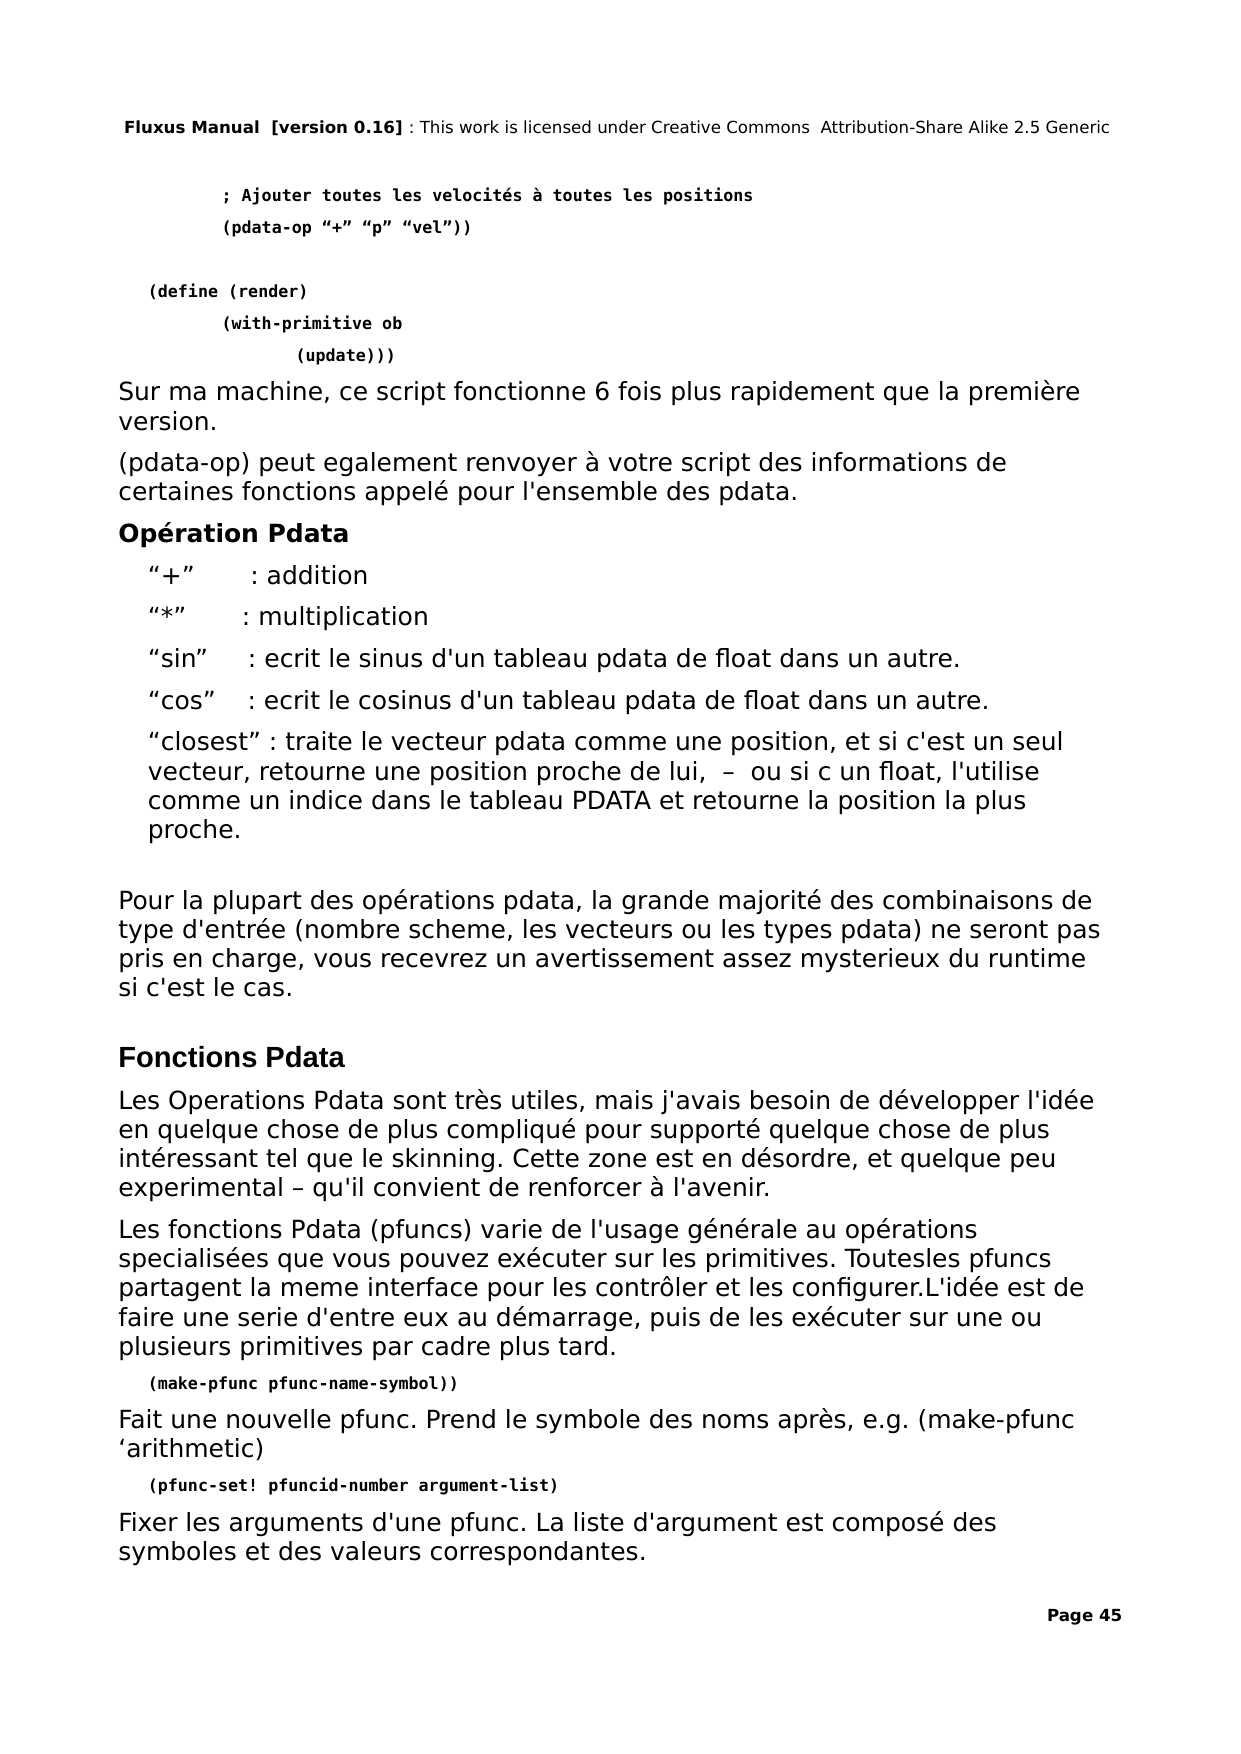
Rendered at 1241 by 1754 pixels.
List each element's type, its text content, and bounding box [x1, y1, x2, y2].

text Opération Pdata [118, 519, 1122, 548]
text “closest” : traite le vecteur pdata comme une position, et si c'est un seul vecteur, retourne une position proche de lui, – ou si c un float, l'utilise comme un indice dans le tableau PDATA et retourne la position la plus proche. [148, 728, 1122, 844]
text Pour la plupart des opérations pdata, la grande majorité des combinaisons de type d'entrée (nombre scheme, les vecteurs ou les types pdata) ne seront pas pris en charge, vous recevrez un avertissement assez mysterieux du runtime si c'est le cas. [118, 886, 1122, 1003]
text Les Operations Pdata sont très utiles, mais j'avais besoin de développer l'idée en quelque chose de plus compliqué pour supporté quelque chose de plus intéressant tel que le skinning. Cette zone est en désordre, et quelque peu experimental – qu'il convient de renforcer à l'avenir. [118, 1086, 1122, 1203]
text (make-pfunc pfunc-name-symbol)) [148, 1374, 1122, 1393]
text (update))) [148, 346, 1122, 365]
text (with-primitive ob [148, 314, 1122, 333]
text Fait une nouvelle pfunc. Prend le symbole des noms après, e.g. (make-pfunc ‘arithmetic) [118, 1406, 1122, 1464]
text (pdata-op) peut egalement renvoyer à votre script des informations de certaines fonctions appelé pour l'ensemble des pdata. [118, 448, 1122, 507]
text “sin” : ecrit le sinus d'un tableau pdata de float dans un autre. [148, 644, 1122, 673]
text Fixer les arguments d'une pfunc. La liste d'argument est composé des symboles et des valeurs correspondantes. [118, 1508, 1122, 1567]
text ; Ajouter toutes les velocités à toutes les positions [148, 186, 1122, 206]
subtitle Fonctions Pdata [118, 1040, 1122, 1074]
text “+” : addition [148, 561, 1122, 590]
text “*” : multiplication [148, 603, 1122, 632]
text Sur ma machine, ce script fonctionne 6 fois plus rapidement que la première version. [118, 378, 1122, 436]
text (pfunc-set! pfuncid-number argument-list) [148, 1476, 1122, 1496]
text Les fonctions Pdata (pfuncs) varie de l'usage générale au opérations specialisées que vous pouvez exécuter sur les primitives. Toutesles pfuncs partagent la meme interface pour les contrôler et les configurer.L'idée est de faire une serie d'entre eux au démarrage, puis de les exécuter sur une ou plusieurs primitives par cadre plus tard. [118, 1215, 1122, 1361]
text (pdata-op “+” “p” “vel”)) [148, 218, 1122, 238]
text (define (render) [148, 282, 1122, 301]
text “cos” : ecrit le cosinus d'un tableau pdata de float dans un autre. [148, 686, 1122, 715]
